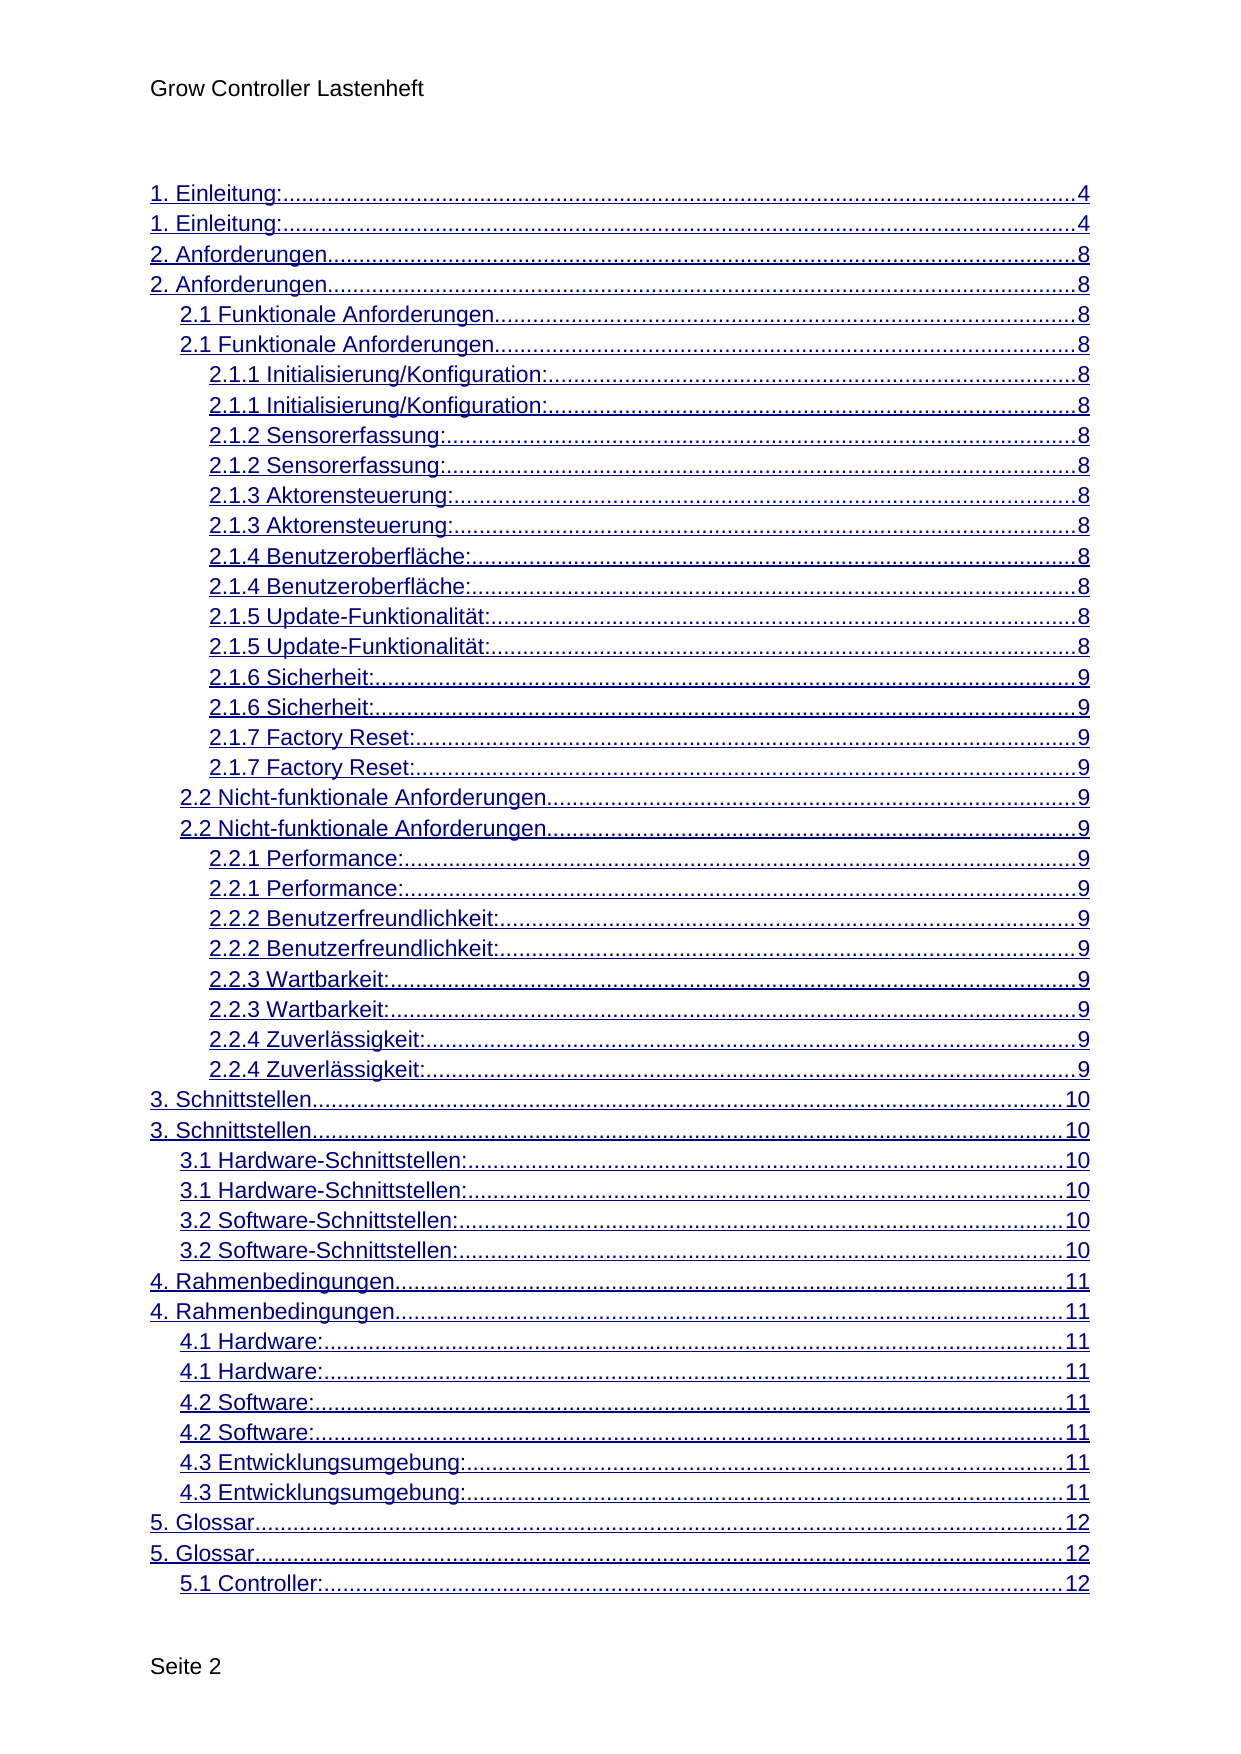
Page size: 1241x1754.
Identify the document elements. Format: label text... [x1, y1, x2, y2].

text 2.1.2 Sensorerfassung: 8 [209, 452, 1090, 475]
text 5. Glossar 12 [150, 1509, 1090, 1532]
text 2.1.6 Sicherheit: 9 [209, 663, 1090, 686]
text 2.1.5 Update-Funktionalität: 8 [209, 633, 1090, 656]
text 2.1.1 Initialisierung/Konfiguration: 8 [209, 361, 1090, 384]
text 5.1 Controller: 12 [179, 1570, 1090, 1593]
text 2.1.7 Factory Reset: 9 [209, 724, 1090, 747]
text 4.1 Hardware: 11 [179, 1358, 1090, 1381]
text 4. Rahmenbedingungen 11 [150, 1268, 1090, 1290]
text 2.1.2 Sensorerfassung: 8 [209, 422, 1090, 445]
text 4.2 Software: 11 [179, 1419, 1090, 1441]
text 2.2 Nicht-funktionale Anforderungen 9 [179, 784, 1090, 807]
text 2.1.4 Benutzeroberfläche: 8 [209, 573, 1090, 596]
text 2.1.3 Aktorensteuerung: 8 [209, 512, 1090, 535]
text 2.1.3 Aktorensteuerung: 8 [209, 482, 1090, 505]
text 2.1 Funktionale Anforderungen 8 [179, 331, 1090, 354]
text 3.2 Software-Schnittstellen: 10 [179, 1237, 1090, 1260]
text 3.2 Software-Schnittstellen: 10 [179, 1207, 1090, 1230]
text 2. Anforderungen 8 [150, 271, 1090, 294]
text 4.2 Software: 11 [179, 1388, 1090, 1411]
text 2.2.4 Zuverlässigkeit: 9 [209, 1056, 1090, 1079]
text 2.2.3 Wartbarkeit: 9 [209, 996, 1090, 1019]
text 2. Anforderungen 8 [150, 241, 1090, 263]
text 2.2.4 Zuverlässigkeit: 9 [209, 1026, 1090, 1049]
text 1. Einleitung: 4 [150, 180, 1090, 203]
text 2.1.4 Benutzeroberfläche: 8 [209, 543, 1090, 565]
text 4.3 Entwicklungsumgebung: 11 [179, 1449, 1090, 1472]
text 2.2.3 Wartbarkeit: 9 [209, 966, 1090, 988]
text 3.1 Hardware-Schnittstellen: 10 [179, 1177, 1090, 1200]
text 4. Rahmenbedingungen 11 [150, 1298, 1090, 1321]
text 1. Einleitung: 4 [150, 210, 1090, 233]
text 3.1 Hardware-Schnittstellen: 10 [179, 1147, 1090, 1170]
text 2.1.7 Factory Reset: 9 [209, 754, 1090, 777]
text 3. Schnittstellen 10 [150, 1086, 1090, 1109]
text 2.2.1 Performance: 9 [209, 845, 1090, 868]
text 2.1.6 Sicherheit: 9 [209, 694, 1090, 716]
text 2.1.1 Initialisierung/Konfiguration: 8 [209, 392, 1090, 414]
text 3. Schnittstellen 10 [150, 1117, 1090, 1139]
text 2.2.2 Benutzerfreundlichkeit: 9 [209, 905, 1090, 928]
text 4.3 Entwicklungsumgebung: 11 [179, 1479, 1090, 1502]
text 5. Glossar 12 [150, 1539, 1090, 1562]
text 4.1 Hardware: 11 [179, 1328, 1090, 1351]
text 2.1 Funktionale Anforderungen 8 [179, 301, 1090, 324]
text 2.2.2 Benutzerfreundlichkeit: 9 [209, 935, 1090, 958]
text 2.2.1 Performance: 9 [209, 875, 1090, 898]
text 2.2 Nicht-funktionale Anforderungen 9 [179, 814, 1090, 837]
text 2.1.5 Update-Funktionalität: 8 [209, 603, 1090, 626]
